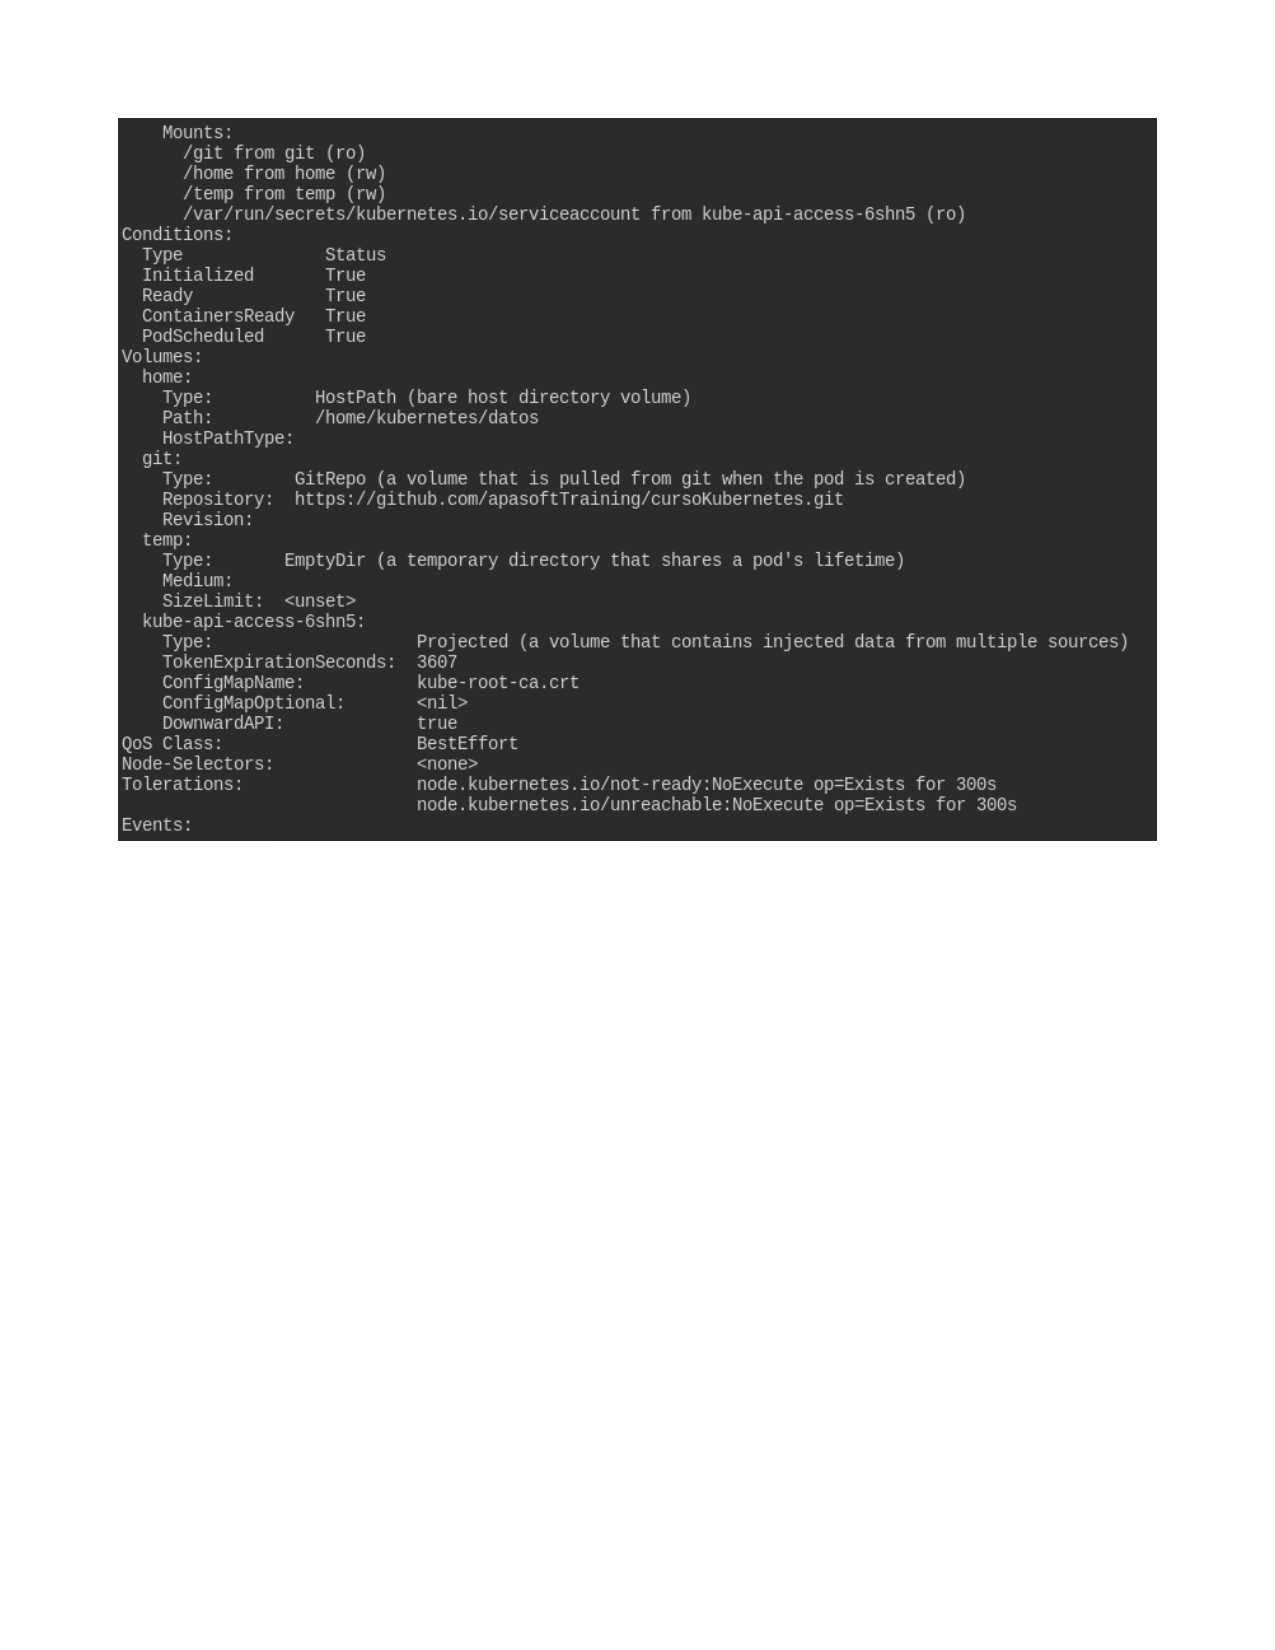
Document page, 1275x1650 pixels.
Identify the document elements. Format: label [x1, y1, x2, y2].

picture [118, 118, 1157, 841]
